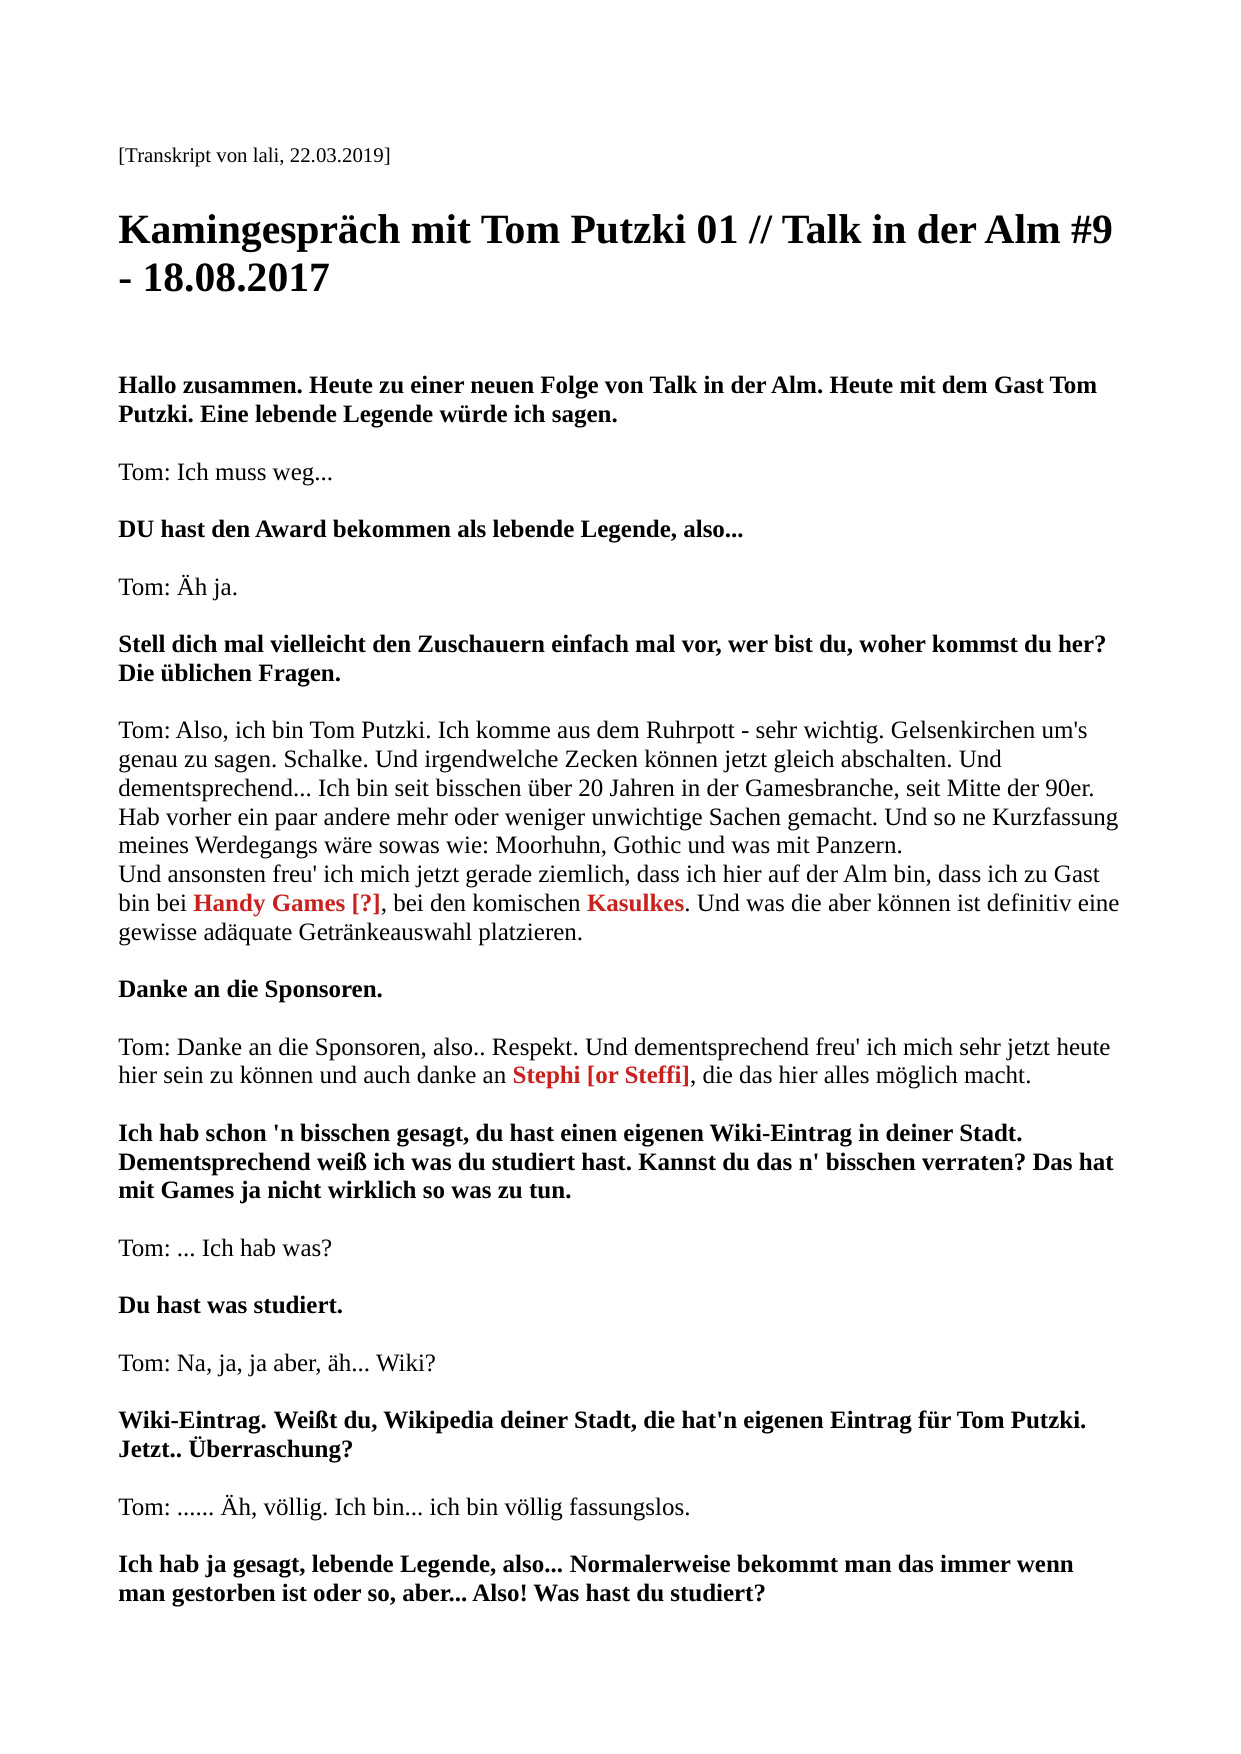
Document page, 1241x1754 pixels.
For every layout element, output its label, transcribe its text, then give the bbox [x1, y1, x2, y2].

text DU hast den Award bekommen als lebende Legende, also... [118, 514, 1122, 543]
text Tom: ... Ich hab was? [118, 1233, 1122, 1262]
text Tom: ...... Äh, völlig. Ich bin... ich bin völlig fassungslos. [118, 1492, 1122, 1521]
text Und ansonsten freu' ich mich jetzt gerade ziemlich, dass ich hier auf der Alm bin, dass ich zu Gast bin bei Handy Games [?], bei den komischen Kasulkes. Und was die aber können ist definitiv eine gewisse adäquate Getränkeauswahl platzieren. [118, 859, 1122, 946]
text Tom: Äh ja. [118, 572, 1122, 601]
subtitle [Transkript von lali, 22.03.2019] [118, 143, 1122, 167]
text Tom: Ich muss weg... [118, 457, 1122, 486]
text Du hast was studiert. [118, 1291, 1122, 1319]
text Stell dich mal vielleicht den Zuschauern einfach mal vor, wer bist du, woher kommst du her? Die üblichen Fragen. [118, 629, 1122, 687]
text Tom: Danke an die Sponsoren, also.. Respekt. Und dementsprechend freu' ich mich sehr jetzt heute hier sein zu können und auch danke an Stephi [or Steffi], die das hier alles möglich macht. [118, 1032, 1122, 1089]
text Ich hab schon 'n bisschen gesagt, du hast einen eigenen Wiki-Eintrag in deiner Stadt. Dementsprechend weiß ich was du studiert hast. Kannst du das n' bisschen verraten? Das hat mit Games ja nicht wirklich so was zu tun. [118, 1118, 1122, 1204]
text Ich hab ja gesagt, lebende Legende, also... Normalerweise bekommt man das immer wenn man gestorben ist oder so, aber... Also! Was hast du studiert? [118, 1549, 1122, 1607]
text Hallo zusammen. Heute zu einer neuen Folge von Talk in der Alm. Heute mit dem Gast Tom Putzki. Eine lebende Legende würde ich sagen. [118, 371, 1122, 428]
text Tom: Also, ich bin Tom Putzki. Ich komme aus dem Ruhrpott - sehr wichtig. Gelsenkirchen um's genau zu sagen. Schalke. Und irgendwelche Zecken können jetzt gleich abschalten. Und dementsprechend... Ich bin seit bisschen über 20 Jahren in der Gamesbranche, seit Mitte der 90er. Hab vorher ein paar andere mehr oder weniger unwichtige Sachen gemacht. Und so ne Kurzfassung meines Werdegangs wäre sowas wie: Moorhuhn, Gothic und was mit Panzern. [118, 716, 1122, 859]
text Tom: Na, ja, ja aber, äh... Wiki? [118, 1348, 1122, 1377]
text Danke an die Sponsoren. [118, 974, 1122, 1003]
text Wiki-Eintrag. Weißt du, Wikipedia deiner Stadt, die hat'n eigenen Eintrag für Tom Putzki. Jetzt.. Überraschung? [118, 1406, 1122, 1463]
subtitle Kamingespräch mit Tom Putzki 01 // Talk in der Alm #9 - 18.08.2017 [118, 205, 1122, 301]
